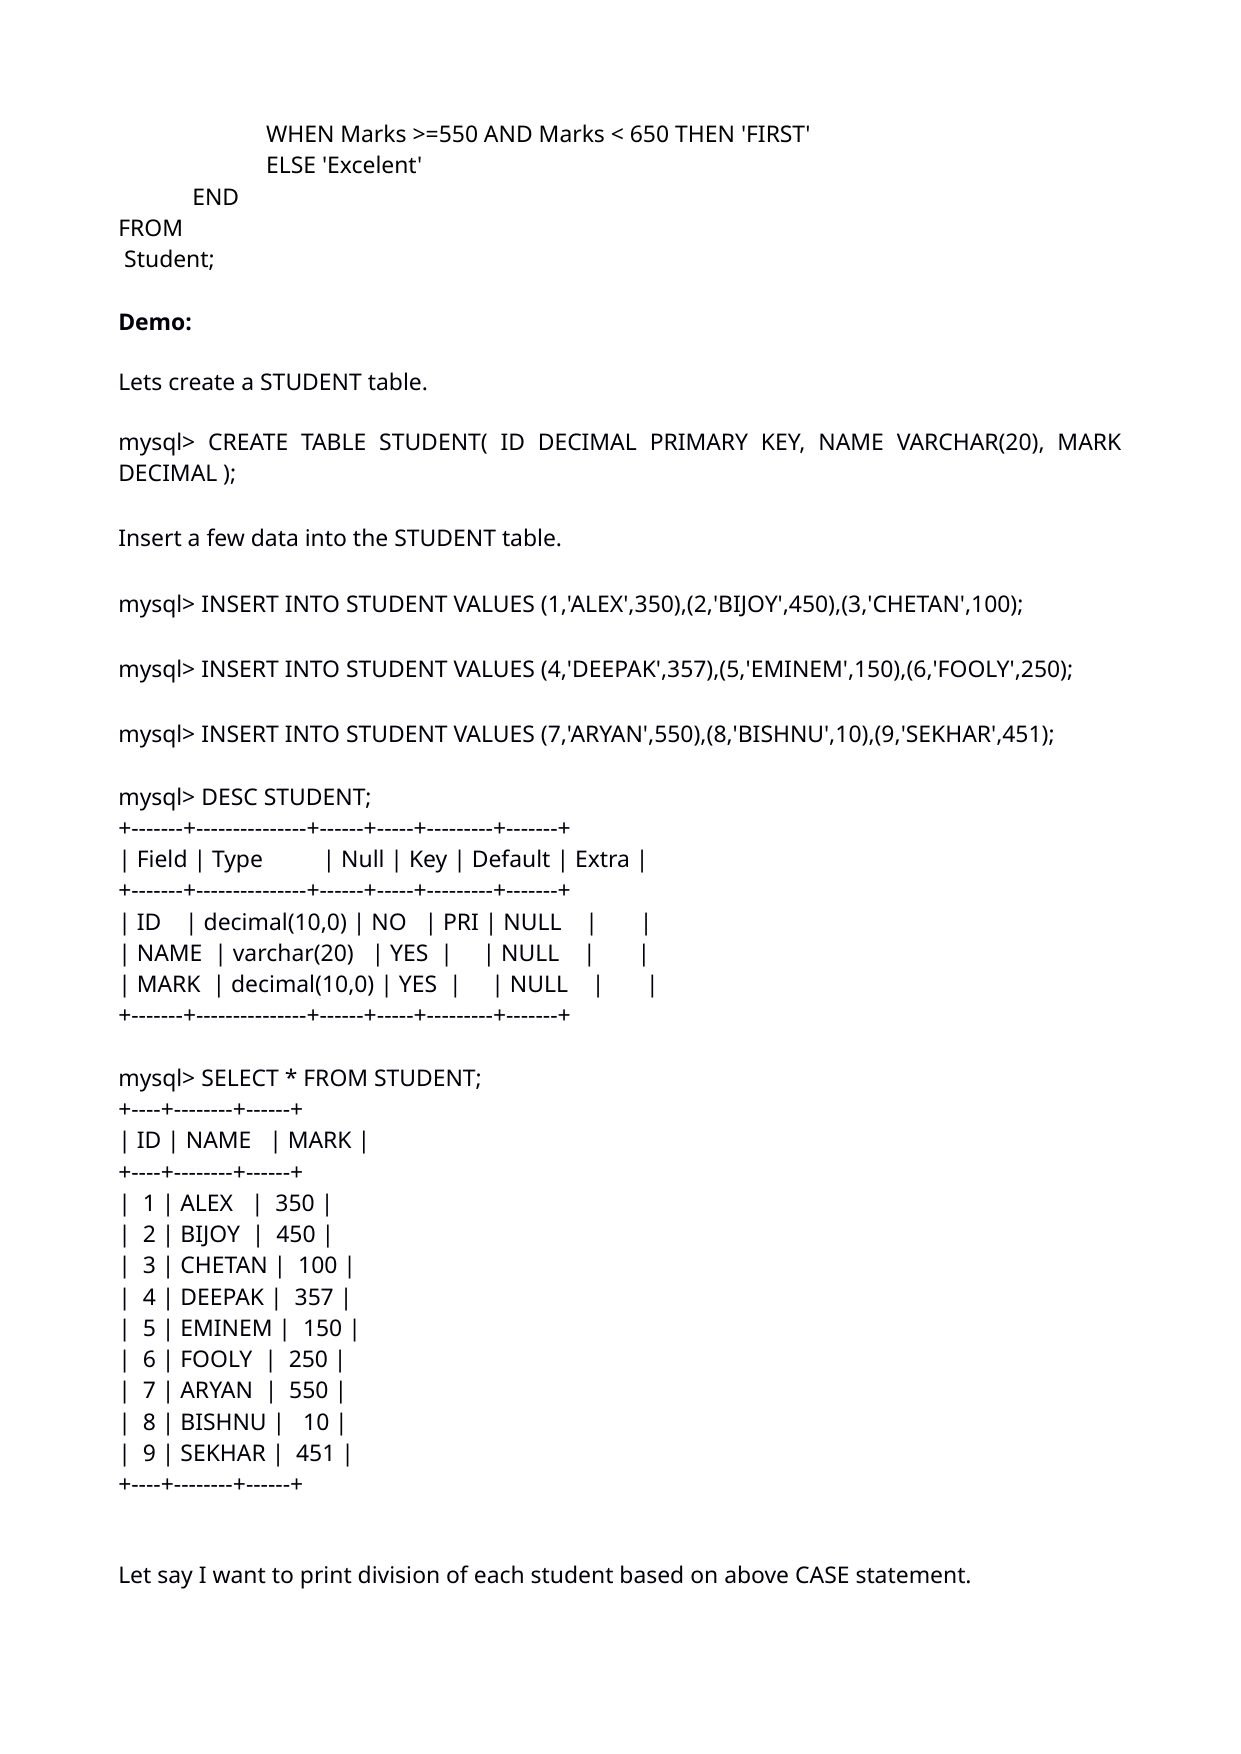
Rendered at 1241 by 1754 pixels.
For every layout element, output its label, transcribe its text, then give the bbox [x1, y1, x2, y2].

text mysql> SELECT * FROM STUDENT; [118, 1062, 1122, 1093]
text | 5 | EMINEM | 150 | [118, 1312, 1122, 1343]
text | ID | decimal(10,0) | NO | PRI | NULL | | [118, 906, 1122, 937]
text | MARK | decimal(10,0) | YES | | NULL | | [118, 968, 1122, 999]
text | 4 | DEEPAK | 357 | [118, 1281, 1122, 1312]
text mysql> INSERT INTO STUDENT VALUES (1,'ALEX',350),(2,'BIJOY',450),(3,'CHETAN',100); [118, 587, 1122, 619]
text | ID | NAME | MARK | [118, 1124, 1122, 1156]
text +----+--------+------+ [118, 1093, 1122, 1124]
text ELSE 'Excelent' [118, 149, 1122, 181]
text +-------+---------------+------+-----+---------+-------+ [118, 812, 1122, 843]
text | 3 | CHETAN | 100 | [118, 1249, 1122, 1281]
text +-------+---------------+------+-----+---------+-------+ [118, 999, 1122, 1031]
text | 1 | ALEX | 350 | [118, 1187, 1122, 1218]
text Demo: [118, 306, 1122, 337]
text Lets create a STUDENT table. [118, 366, 1122, 397]
text mysql> DESC STUDENT; [118, 781, 1122, 812]
text | 6 | FOOLY | 250 | [118, 1343, 1122, 1374]
text | 9 | SEKHAR | 451 | [118, 1437, 1122, 1468]
text | Field | Type | Null | Key | Default | Extra | [118, 843, 1122, 874]
text +----+--------+------+ [118, 1156, 1122, 1187]
text | 2 | BIJOY | 450 | [118, 1218, 1122, 1249]
text mysql> INSERT INTO STUDENT VALUES (7,'ARYAN',550),(8,'BISHNU',10),(9,'SEKHAR',451); [118, 718, 1122, 749]
text | 8 | BISHNU | 10 | [118, 1406, 1122, 1437]
text WHEN Marks >=550 AND Marks < 650 THEN 'FIRST' [118, 118, 1122, 149]
text mysql> INSERT INTO STUDENT VALUES (4,'DEEPAK',357),(5,'EMINEM',150),(6,'FOOLY',250); [118, 653, 1122, 684]
text Let say I want to print division of each student based on above CASE statement. [118, 1559, 1122, 1591]
text FROM Student; [118, 212, 1122, 274]
text END [118, 181, 1122, 212]
text | NAME | varchar(20) | YES | | NULL | | [118, 937, 1122, 968]
text Insert a few data into the STUDENT table. [118, 522, 1122, 553]
text +----+--------+------+ [118, 1468, 1122, 1499]
text mysql> CREATE TABLE STUDENT( ID DECIMAL PRIMARY KEY, NAME VARCHAR(20), MARK DECIMAL ); [118, 426, 1122, 488]
text +-------+---------------+------+-----+---------+-------+ [118, 874, 1122, 906]
text | 7 | ARYAN | 550 | [118, 1374, 1122, 1406]
